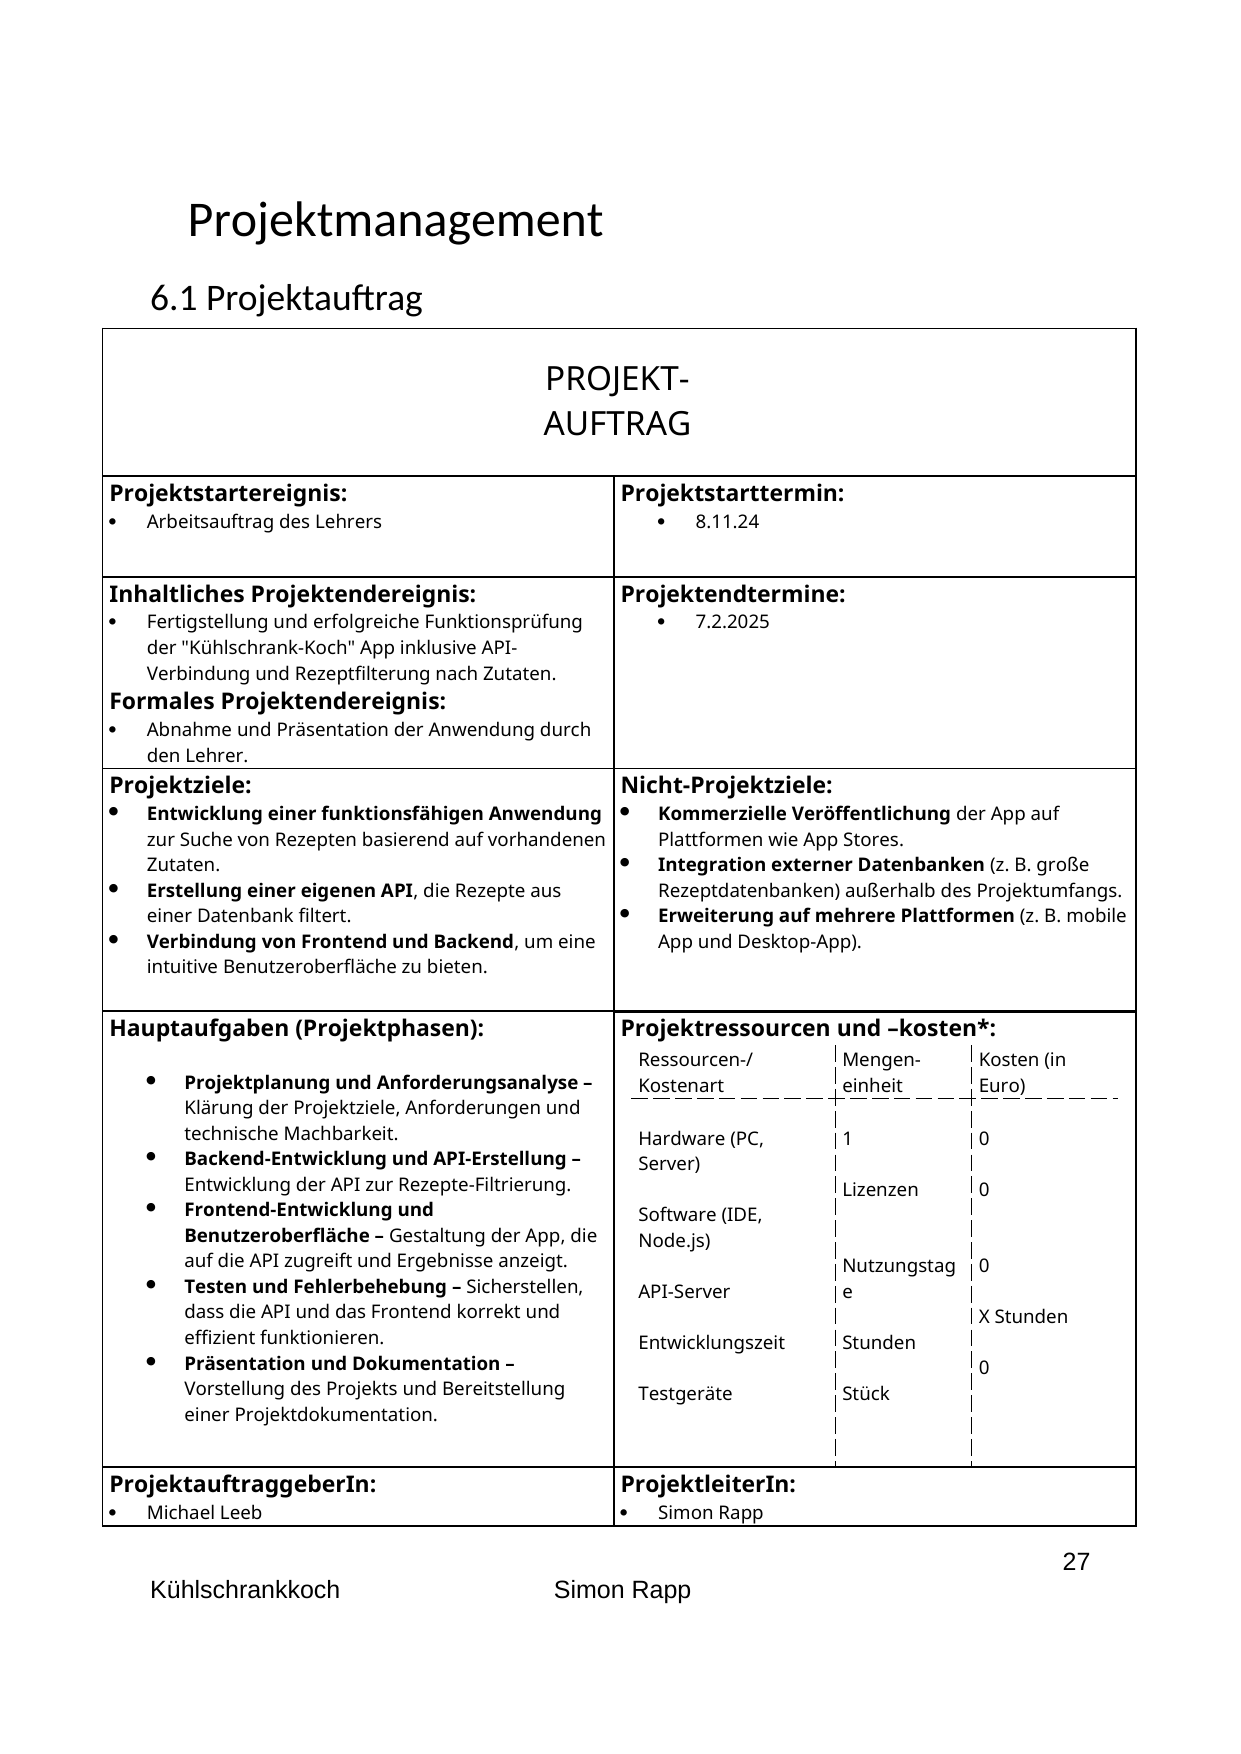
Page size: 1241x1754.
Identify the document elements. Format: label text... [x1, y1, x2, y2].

table_cell Hardware (PC, Server) Software (IDE, Node.js) API-Server Entwicklungszeit Testgeräte [631, 1098, 835, 1431]
table_cell Nicht-Projektziele: Kommerzielle Veröffentlichung der App auf Plattformen wie App Stores. Integration externer Datenbanken (z. B. große Rezeptdatenbanken) außerhalb des Projektumfangs. Erweiterung auf mehrere Plattformen (z. B. mobile App und Desktop-App). [615, 769, 1135, 1010]
table_cell ProjektleiterIn: Simon Rapp [615, 1468, 1135, 1525]
table_cell 1 Lizenzen Nutzungstage Stunden Stück [835, 1098, 972, 1431]
subtitle 6.1 Projektauftrag [150, 273, 1090, 319]
table_header [840, 329, 1135, 475]
table_cell Ressourcen-/Kostenart [631, 1045, 835, 1098]
table_cell [615, 1431, 835, 1466]
table_cell [972, 1431, 1135, 1466]
subtitle Projektmanagement [187, 187, 1090, 248]
table_cell Projektendtermine: 7.2.2025 [615, 578, 1135, 768]
table_header [103, 329, 394, 475]
table_cell Hauptaufgaben (Projektphasen): Projektplanung und Anforderungsanalyse – Klärung der Projektziele, Anforderungen und technische Machbarkeit. Backend-Entwicklung und API-Erstellung – Entwicklung der API zur Rezepte-Filtrierung. Frontend-Entwicklung und Benutzeroberfläche – Gestaltung der App, die auf die API zugreift und Ergebnisse anzeigt. Testen und Fehlerbehebung – Sicherstellen, dass die API und das Frontend korrekt und effizient funktionieren. Präsentation und Dokumentation – Vorstellung des Projekts und Bereitstellung einer Projektdokumentation. [103, 1012, 613, 1466]
table_cell [615, 1098, 631, 1431]
table_cell [1118, 1045, 1135, 1098]
table_cell ProjektauftraggeberIn: Michael Leeb [103, 1468, 613, 1525]
table_cell Inhaltliches Projektendereignis: Fertigstellung und erfolgreiche Funktionsprüfung der "Kühlschrank-Koch" App inklusive API-Verbindung und Rezeptfilterung nach Zutaten. Formales Projektendereignis: Abnahme und Präsentation der Anwendung durch den Lehrer. [103, 578, 613, 768]
table_cell 0 0 0 X Stunden 0 [972, 1098, 1118, 1431]
table_cell [835, 1431, 972, 1466]
table_cell Projektstarttermin: 8.11.24 [615, 477, 1135, 576]
table_cell Projektressourcen und –kosten*: [615, 1013, 1135, 1045]
table_cell Kosten (in Euro) [972, 1045, 1118, 1098]
table_cell [615, 1045, 631, 1098]
table_cell [1118, 1098, 1135, 1431]
table_header PROJEKT- AUFTRAG [394, 329, 840, 475]
table_cell Projektziele: Entwicklung einer funktionsfähigen Anwendung zur Suche von Rezepten basierend auf vorhandenen Zutaten. Erstellung einer eigenen API, die Rezepte aus einer Datenbank filtert. Verbindung von Frontend und Backend, um eine intuitive Benutzeroberfläche zu bieten. [103, 769, 613, 1010]
table_cell Mengen-einheit [835, 1045, 972, 1098]
table_cell Projektstartereignis: Arbeitsauftrag des Lehrers [103, 477, 613, 576]
